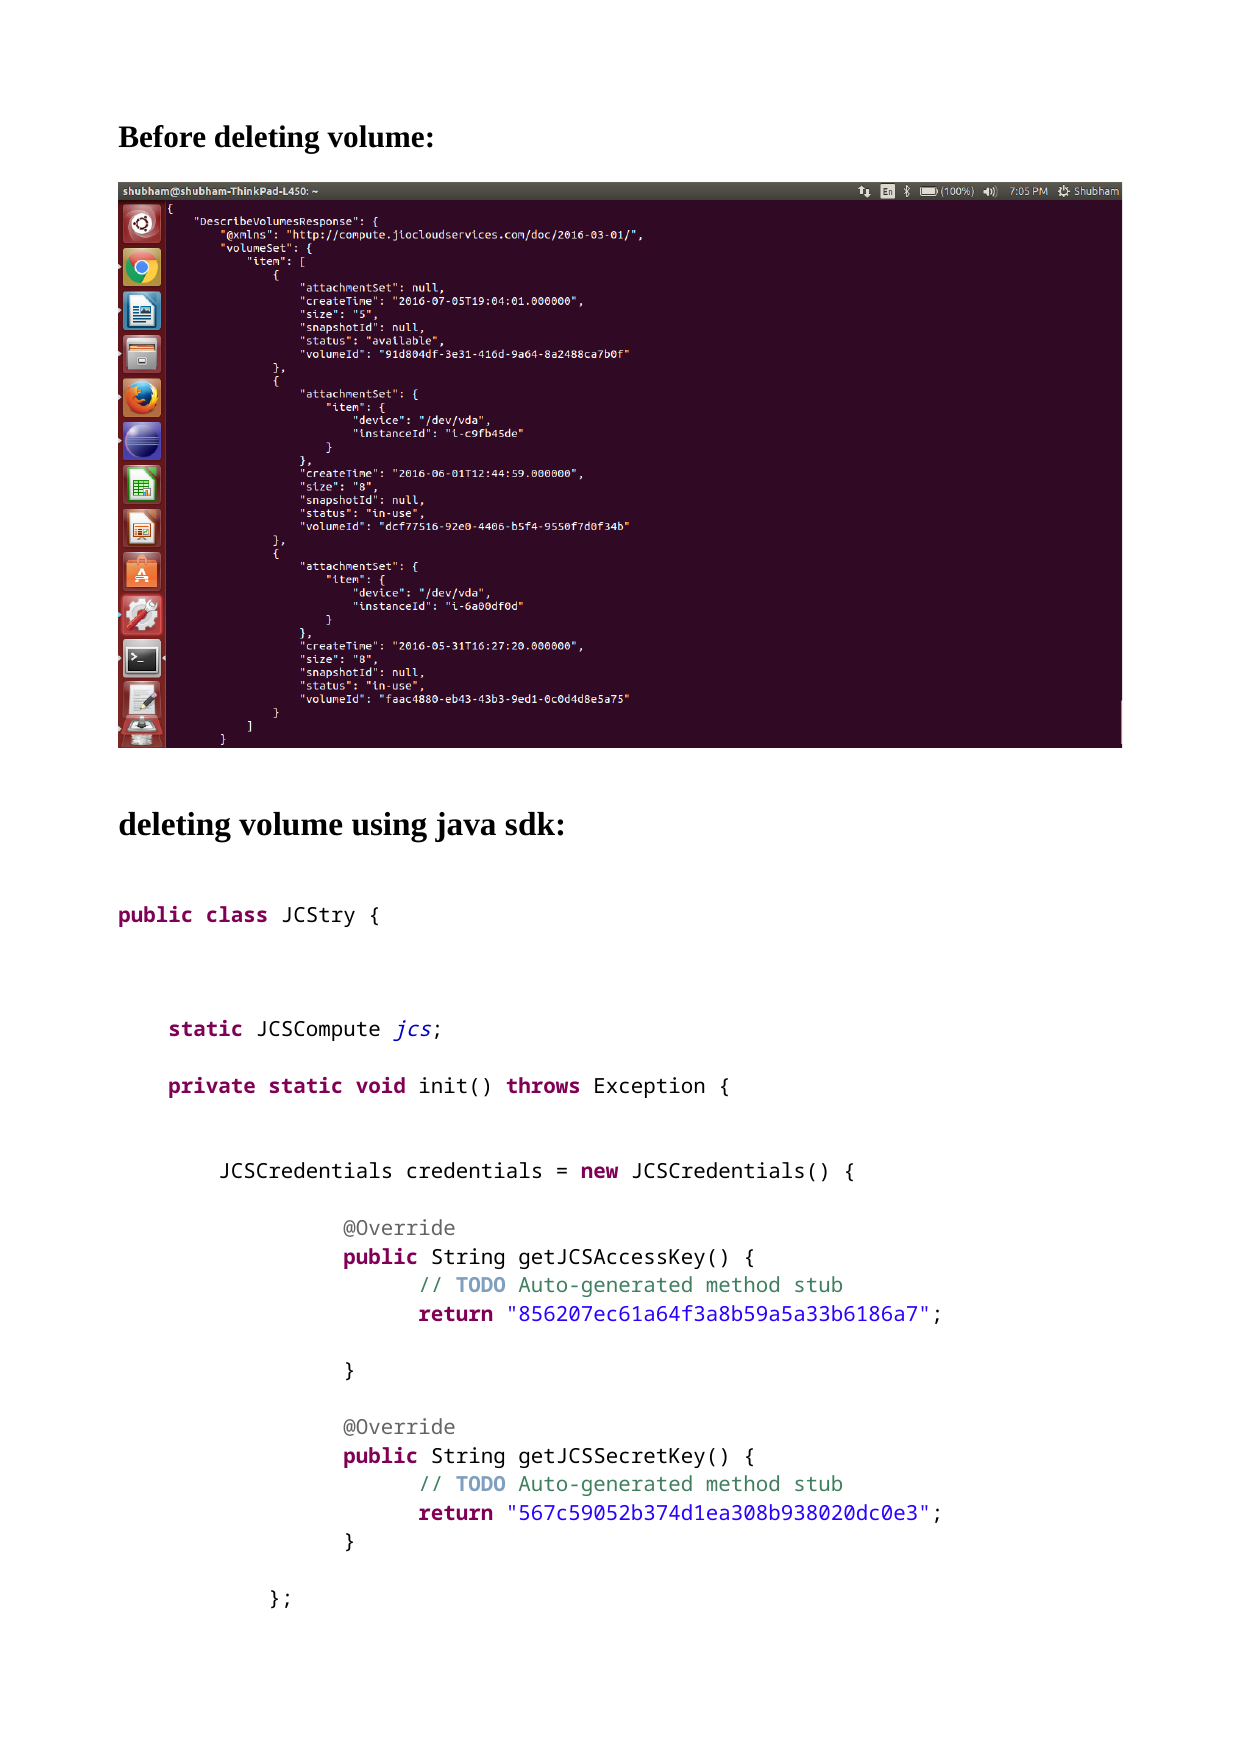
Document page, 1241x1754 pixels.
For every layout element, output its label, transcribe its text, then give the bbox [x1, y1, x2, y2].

text static JCSCompute jcs; [118, 1014, 1122, 1043]
text private static void init() throws Exception { [118, 1071, 1122, 1099]
text ­Before deleting volume: [118, 118, 1122, 154]
text } [118, 1356, 1122, 1384]
picture [118, 182, 1123, 748]
text public class JCStry { [118, 901, 1122, 929]
text } [118, 1526, 1122, 1554]
text public String getJCSAccessKey() { [118, 1242, 1122, 1270]
text return "567c59052b374d1ea308b938020dc0e3"; [118, 1498, 1122, 1526]
text deleting volume using java sdk: [118, 805, 1122, 843]
text }; [118, 1583, 1122, 1611]
text JCSCredentials credentials = new JCSCredentials() { [118, 1156, 1122, 1185]
text @Override [118, 1412, 1122, 1441]
text // TODO Auto-generated method stub [118, 1469, 1122, 1498]
text return "856207ec61a64f3a8b59a5a33b6186a7"; [118, 1299, 1122, 1327]
text @Override [118, 1213, 1122, 1242]
text public String getJCSSecretKey() { [118, 1441, 1122, 1469]
text // TODO Auto-generated method stub [118, 1270, 1122, 1299]
